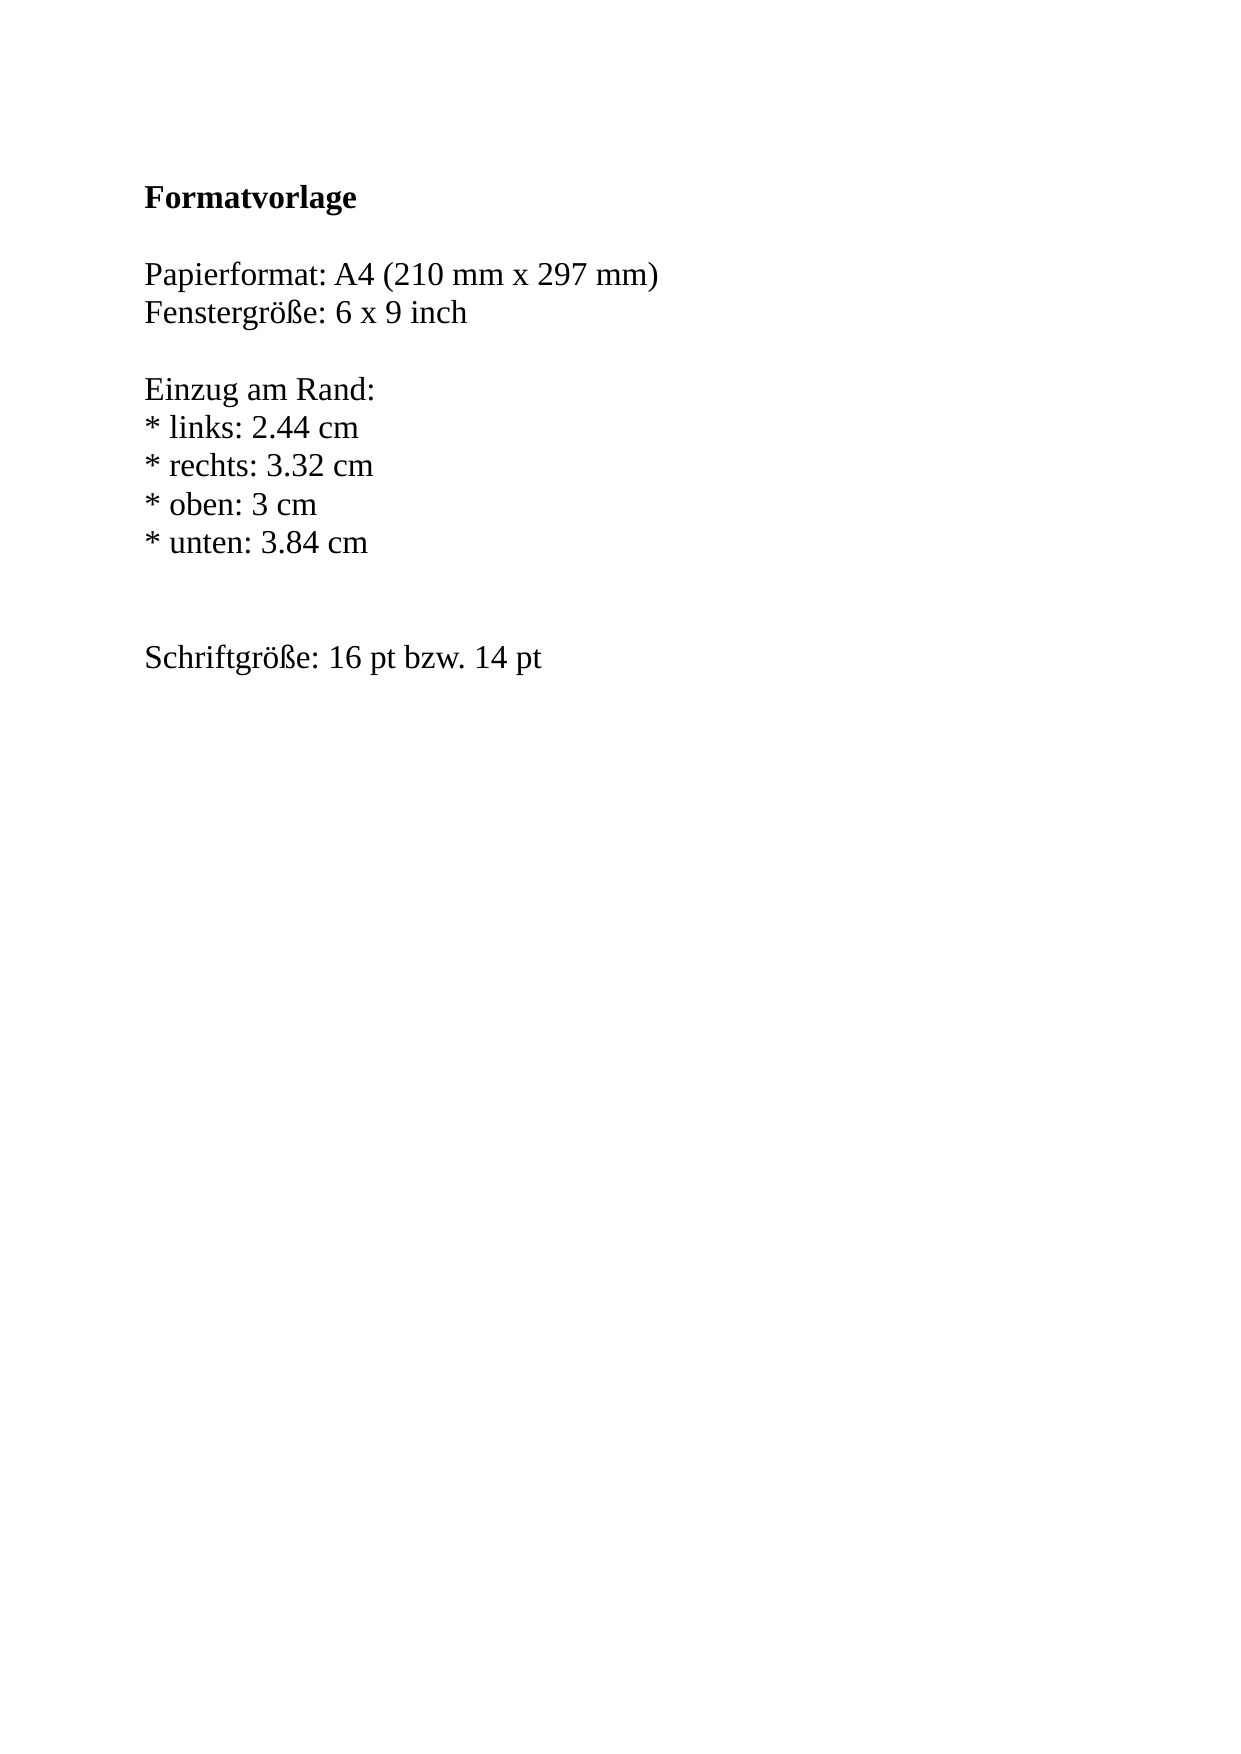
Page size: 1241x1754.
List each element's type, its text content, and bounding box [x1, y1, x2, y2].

text * links: 2.44 cm [144, 407, 1044, 446]
text Formatvorlage [144, 177, 1044, 216]
text Einzug am Rand: [144, 369, 1044, 407]
text Papierformat: A4 (210 mm x 297 mm) [144, 254, 1044, 292]
text * unten: 3.84 cm [144, 522, 1044, 561]
text * rechts: 3.32 cm [144, 446, 1044, 484]
text Schriftgröße: 16 pt bzw. 14 pt [144, 637, 1044, 676]
text Fenstergröße: 6 x 9 inch [144, 292, 1044, 331]
text * oben: 3 cm [144, 484, 1044, 522]
